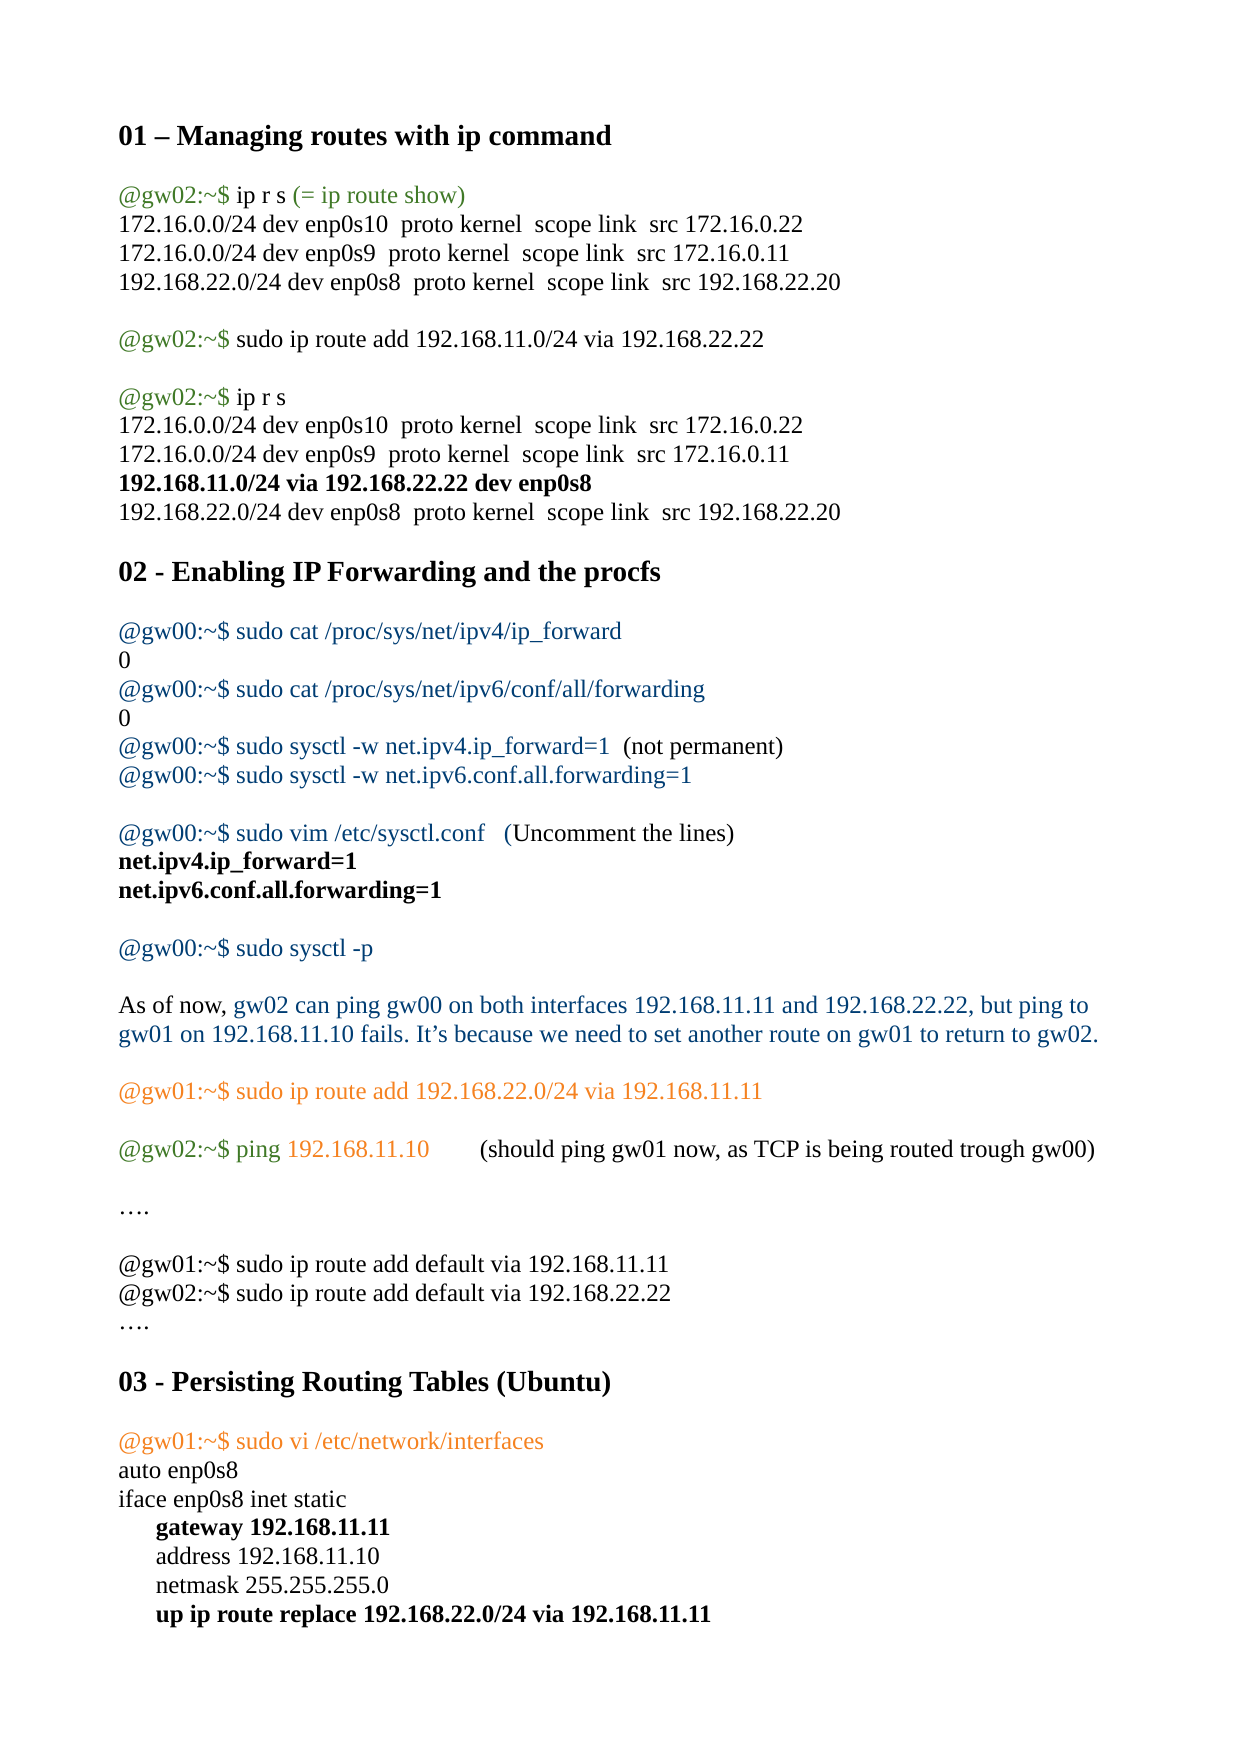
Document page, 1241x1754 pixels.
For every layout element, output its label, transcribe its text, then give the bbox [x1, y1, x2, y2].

text @gw01:~$ sudo vi /etc/network/interfaces [118, 1426, 1122, 1455]
text address 192.168.11.10 [118, 1541, 1122, 1570]
text netmask 255.255.255.0 [118, 1570, 1122, 1599]
text @gw01:~$ sudo ip route add 192.168.22.0/24 via 192.168.11.11 [118, 1076, 1122, 1105]
text @gw02:~$ ping 192.168.11.10 (should ping gw01 now, as TCP is being routed trough gw00) [118, 1134, 1122, 1163]
text 192.168.11.0/24 via 192.168.22.22 dev enp0s8 [118, 468, 1122, 497]
text net.ipv4.ip_forward=1 [118, 846, 1122, 875]
text 172.16.0.0/24 dev enp0s10 proto kernel scope link src 172.16.0.22 [118, 410, 1122, 439]
text @gw00:~$ sudo cat /proc/sys/net/ipv4/ip_forward [118, 616, 1122, 645]
text @gw02:~$ sudo ip route add 192.168.11.0/24 via 192.168.22.22 [118, 324, 1122, 353]
text gateway 192.168.11.11 [118, 1512, 1122, 1541]
text 01 – Managing routes with ip command [118, 118, 1122, 152]
text up ip route replace 192.168.22.0/24 via 192.168.11.11 [118, 1599, 1122, 1627]
text 03 - Persisting Routing Tables (Ubuntu) [118, 1364, 1122, 1397]
text @gw02:~$ ip r s [118, 382, 1122, 410]
text auto enp0s8 [118, 1455, 1122, 1484]
text @gw00:~$ sudo sysctl -w net.ipv4.ip_forward=1 (not permanent) [118, 731, 1122, 760]
text net.ipv6.conf.all.forwarding=1 [118, 875, 1122, 904]
text @gw01:~$ sudo ip route add default via 192.168.11.11 [118, 1249, 1122, 1278]
text 0 [118, 703, 1122, 731]
text …. [118, 1306, 1122, 1335]
text 0 [118, 645, 1122, 674]
text As of now, gw02 can ping gw00 on both interfaces 192.168.11.11 and 192.168.22.22, but ping to gw01 on 192.168.11.10 fails. It’s because we need to set another route on gw01 to return to gw02. [118, 990, 1122, 1048]
text @gw02:~$ sudo ip route add default via 192.168.22.22 [118, 1278, 1122, 1306]
text 192.168.22.0/24 dev enp0s8 proto kernel scope link src 192.168.22.20 [118, 497, 1122, 525]
text @gw00:~$ sudo sysctl -w net.ipv6.conf.all.forwarding=1 [118, 760, 1122, 789]
text @gw02:~$ ip r s (= ip route show) [118, 180, 1122, 209]
text 172.16.0.0/24 dev enp0s9 proto kernel scope link src 172.16.0.11 [118, 439, 1122, 468]
text iface enp0s8 inet static [118, 1484, 1122, 1512]
text @gw00:~$ sudo cat /proc/sys/net/ipv6/conf/all/forwarding [118, 674, 1122, 703]
text 192.168.22.0/24 dev enp0s8 proto kernel scope link src 192.168.22.20 [118, 267, 1122, 295]
text …. [118, 1191, 1122, 1220]
text 172.16.0.0/24 dev enp0s9 proto kernel scope link src 172.16.0.11 [118, 238, 1122, 267]
text @gw00:~$ sudo vim /etc/sysctl.conf (Uncomment the lines) [118, 818, 1122, 846]
text 02 - Enabling IP Forwarding and the procfs [118, 554, 1122, 588]
text @gw00:~$ sudo sysctl -p [118, 933, 1122, 961]
text 172.16.0.0/24 dev enp0s10 proto kernel scope link src 172.16.0.22 [118, 209, 1122, 238]
